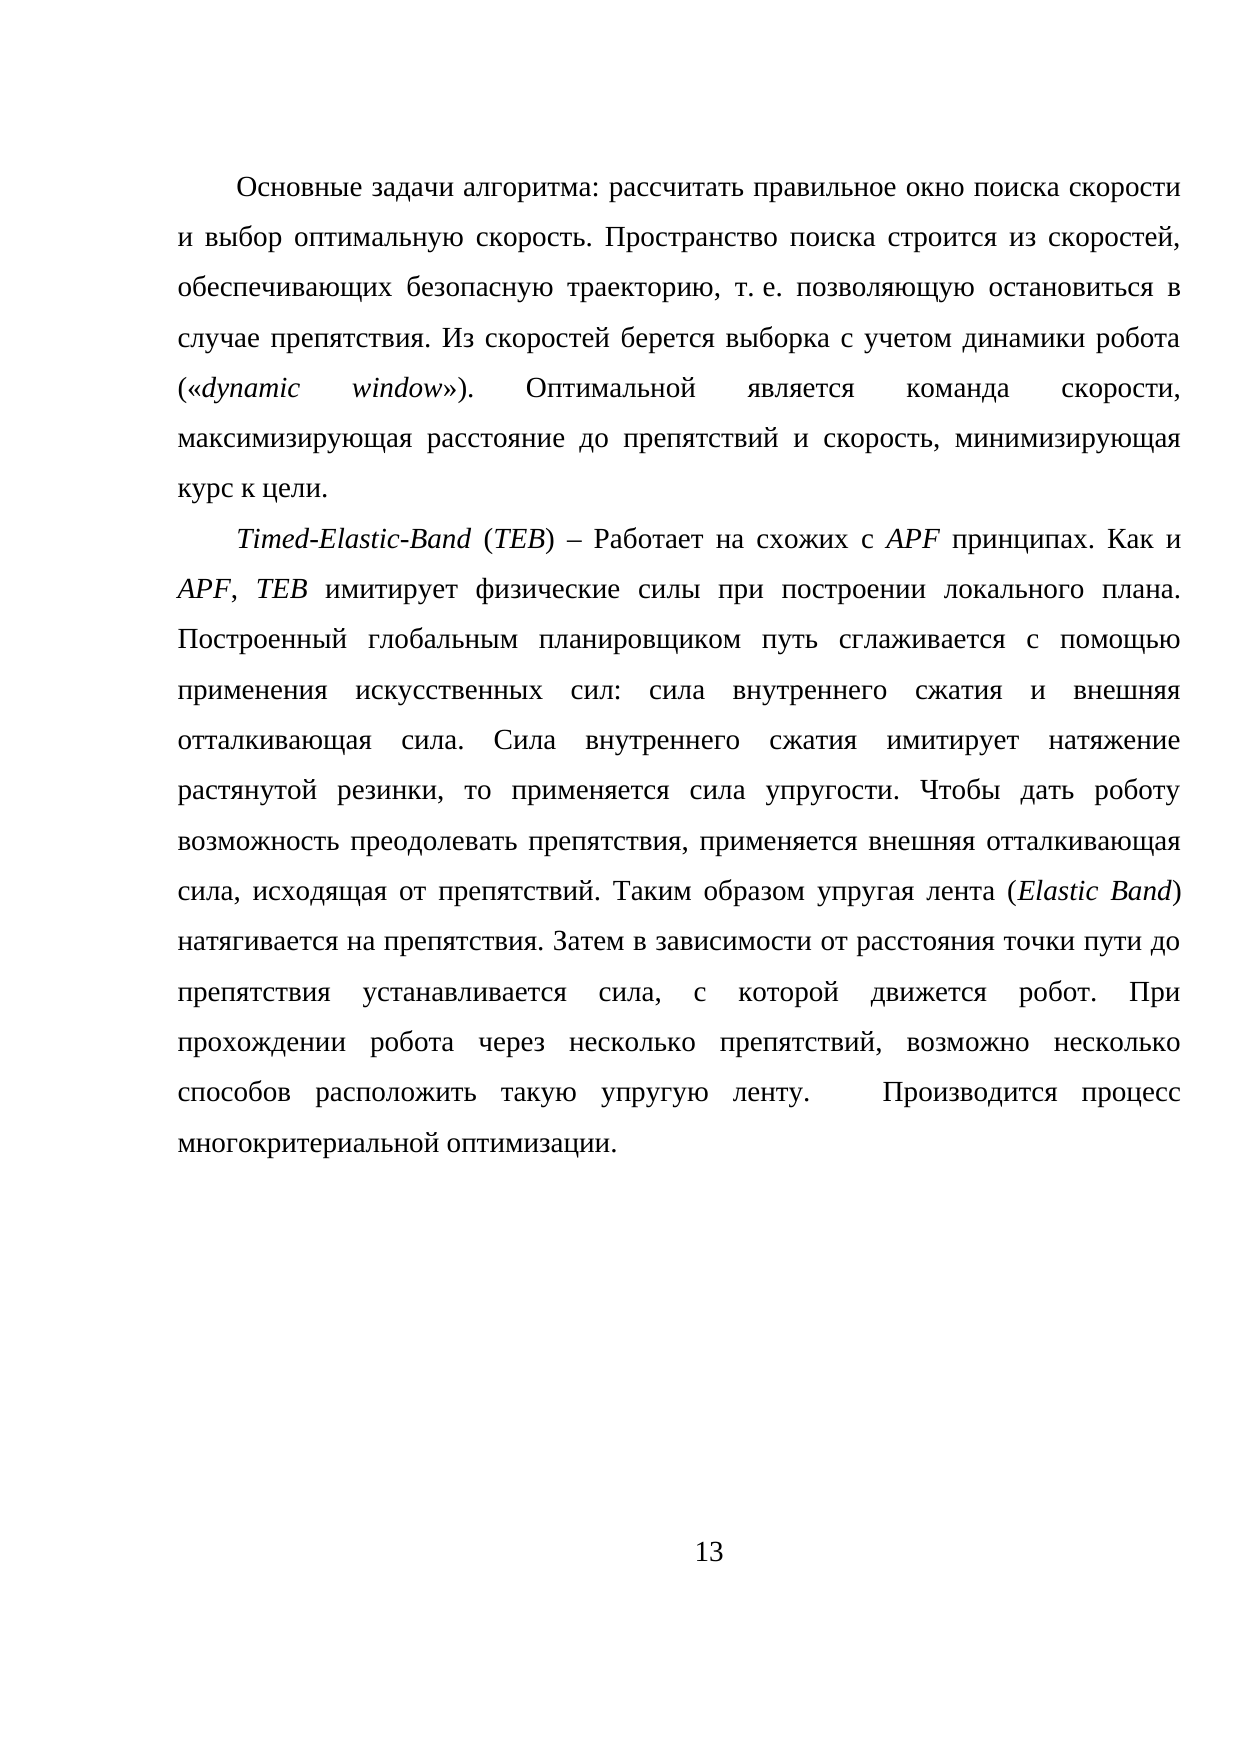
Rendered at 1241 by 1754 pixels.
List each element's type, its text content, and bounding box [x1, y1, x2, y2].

text Timed-Elastic-Band (TEB) – Работает на схожих с APF принципах. Как и APF, TEB имитирует физические силы при построении локального плана. Построенный глобальным планировщиком путь сглаживается с помощью применения искусственных сил: сила внутреннего сжатия и внешняя отталкивающая сила. Сила внутреннего сжатия имитирует натяжение растянутой резинки, то применяется сила упругости. Чтобы дать роботу возможность преодолевать препятствия, применяется внешняя отталкивающая сила, исходящая от препятствий. Таким образом упругая лента (Elastic Band) натягивается на препятствия. Затем в зависимости от расстояния точки пути до препятствия устанавливается сила, с которой движется робот. При прохождении робота через несколько препятствий, возможно несколько способов расположить такую упругую ленту. Производится процесс многокритериальной оптимизации. [177, 521, 1181, 1158]
text Основные задачи алгоритма: рассчитать правильное окно поиска скорости и выбор оптимальную скорость. Пространство поиска строится из скоростей, обеспечивающих безопасную траекторию, т. е. позволяющую остановиться в случае препятствия. Из скоростей берется выборка с учетом динамики робота («dynamic window»). Оптимальной является команда скорости, максимизирующая расстояние до препятствий и скорость, минимизирующая курс к цели. [177, 169, 1181, 504]
